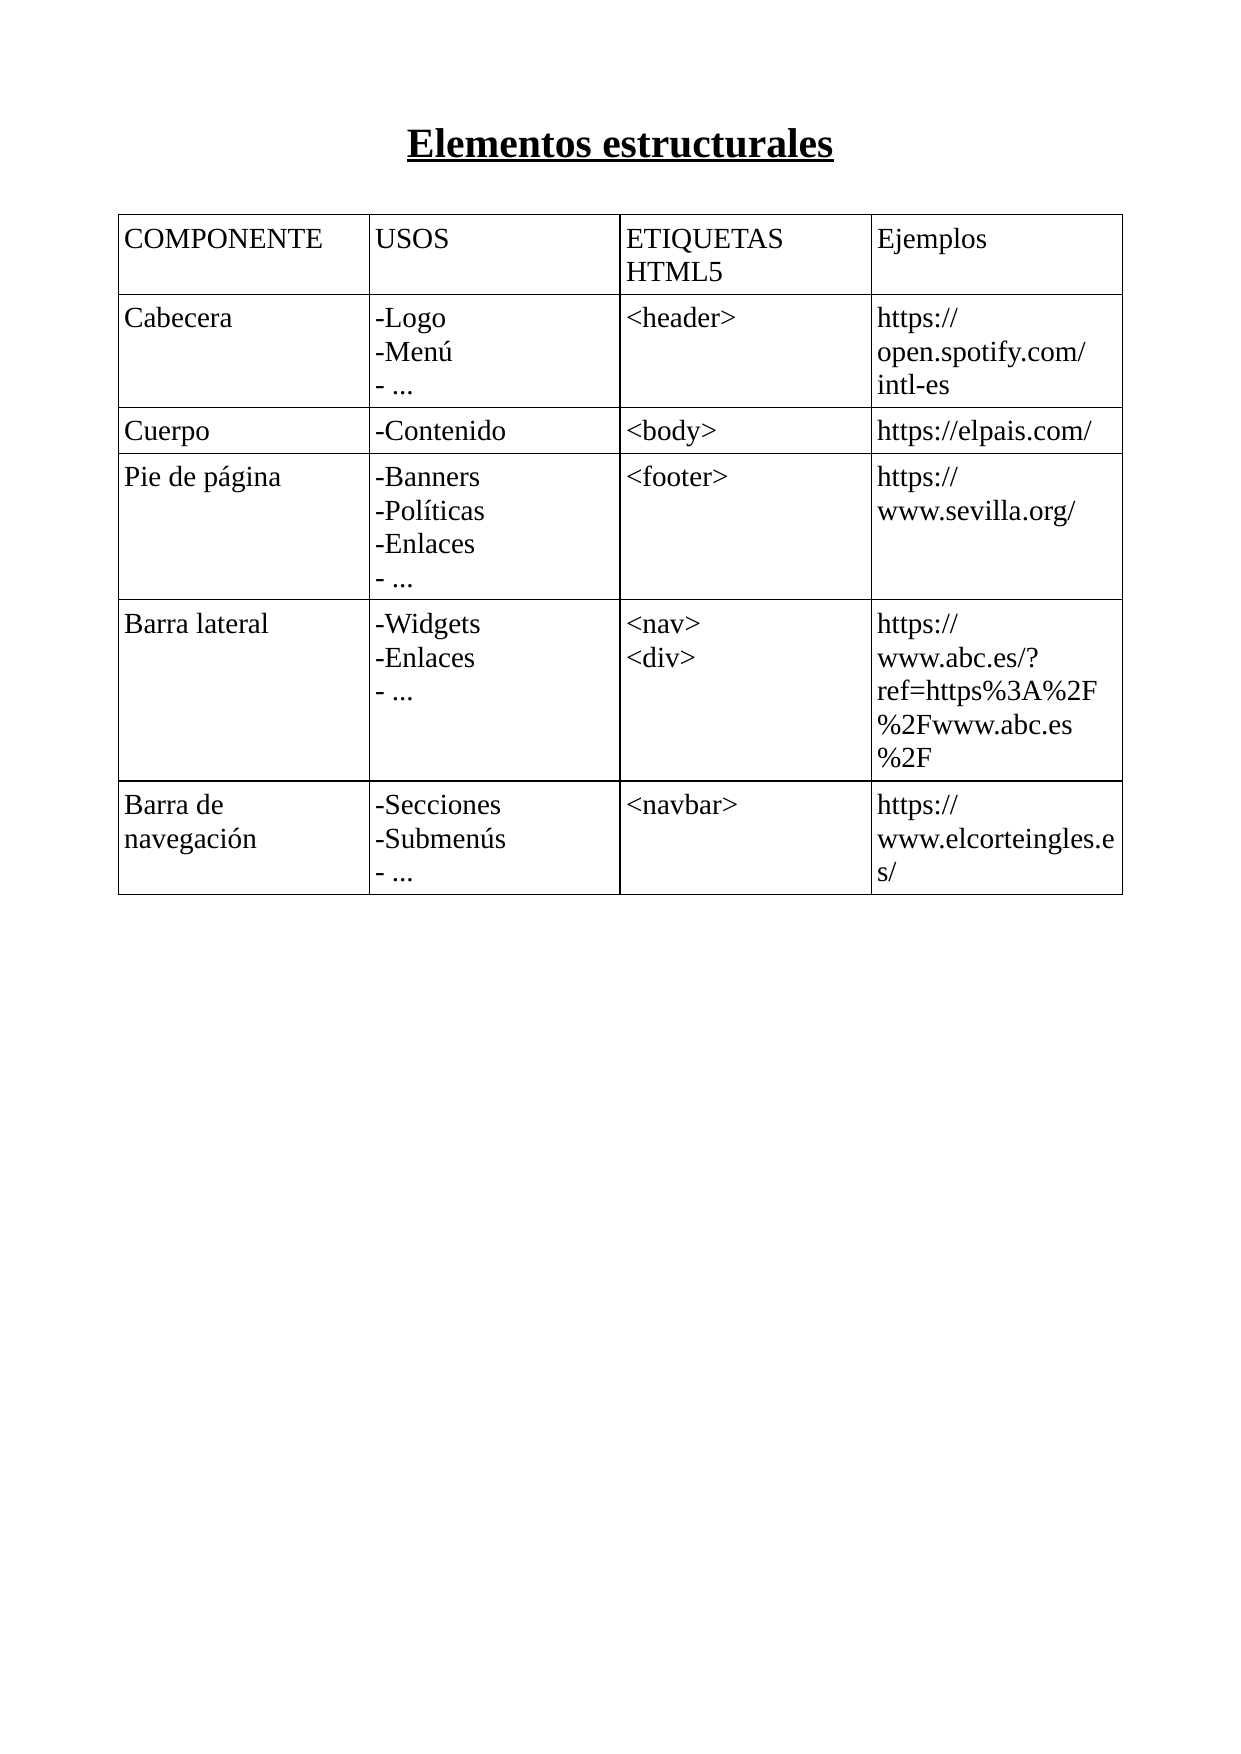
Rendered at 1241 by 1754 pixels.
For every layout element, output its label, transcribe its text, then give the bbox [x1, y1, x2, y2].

table_cell <nav> <div> [621, 600, 871, 779]
table_header ETIQUETAS HTML5 [621, 215, 871, 293]
table_header <navbar> [621, 782, 871, 894]
table_header -Secciones -Submenús - ... [370, 782, 619, 894]
table_cell <body> [621, 408, 871, 453]
table_header Barra de navegación [119, 782, 369, 894]
text Elementos estructurales [118, 118, 1122, 166]
table_cell -Banners -Políticas -Enlaces - ... [370, 454, 619, 599]
table_header COMPONENTE [119, 215, 369, 293]
table_cell https://www.sevilla.org/ [872, 454, 1122, 599]
table_cell <header> [621, 295, 871, 407]
table_cell https://www.abc.es/?ref=https%3A%2F%2Fwww.abc.es%2F [872, 600, 1122, 779]
table_cell -Widgets -Enlaces - ... [370, 600, 619, 779]
table_cell Barra lateral [119, 600, 369, 779]
table_header USOS [370, 215, 619, 293]
table_cell -Logo -Menú - ... [370, 295, 619, 407]
table_cell https://elpais.com/ [872, 408, 1122, 453]
table_cell Pie de página [119, 454, 369, 599]
table_cell Cabecera [119, 295, 369, 407]
table_cell Cuerpo [119, 408, 369, 453]
table_cell -Contenido [370, 408, 619, 453]
table_header https://www.elcorteingles.es/ [872, 782, 1122, 894]
table_header Ejemplos [872, 215, 1122, 293]
table_cell <footer> [621, 454, 871, 599]
table_cell https://open.spotify.com/intl-es [872, 295, 1122, 407]
